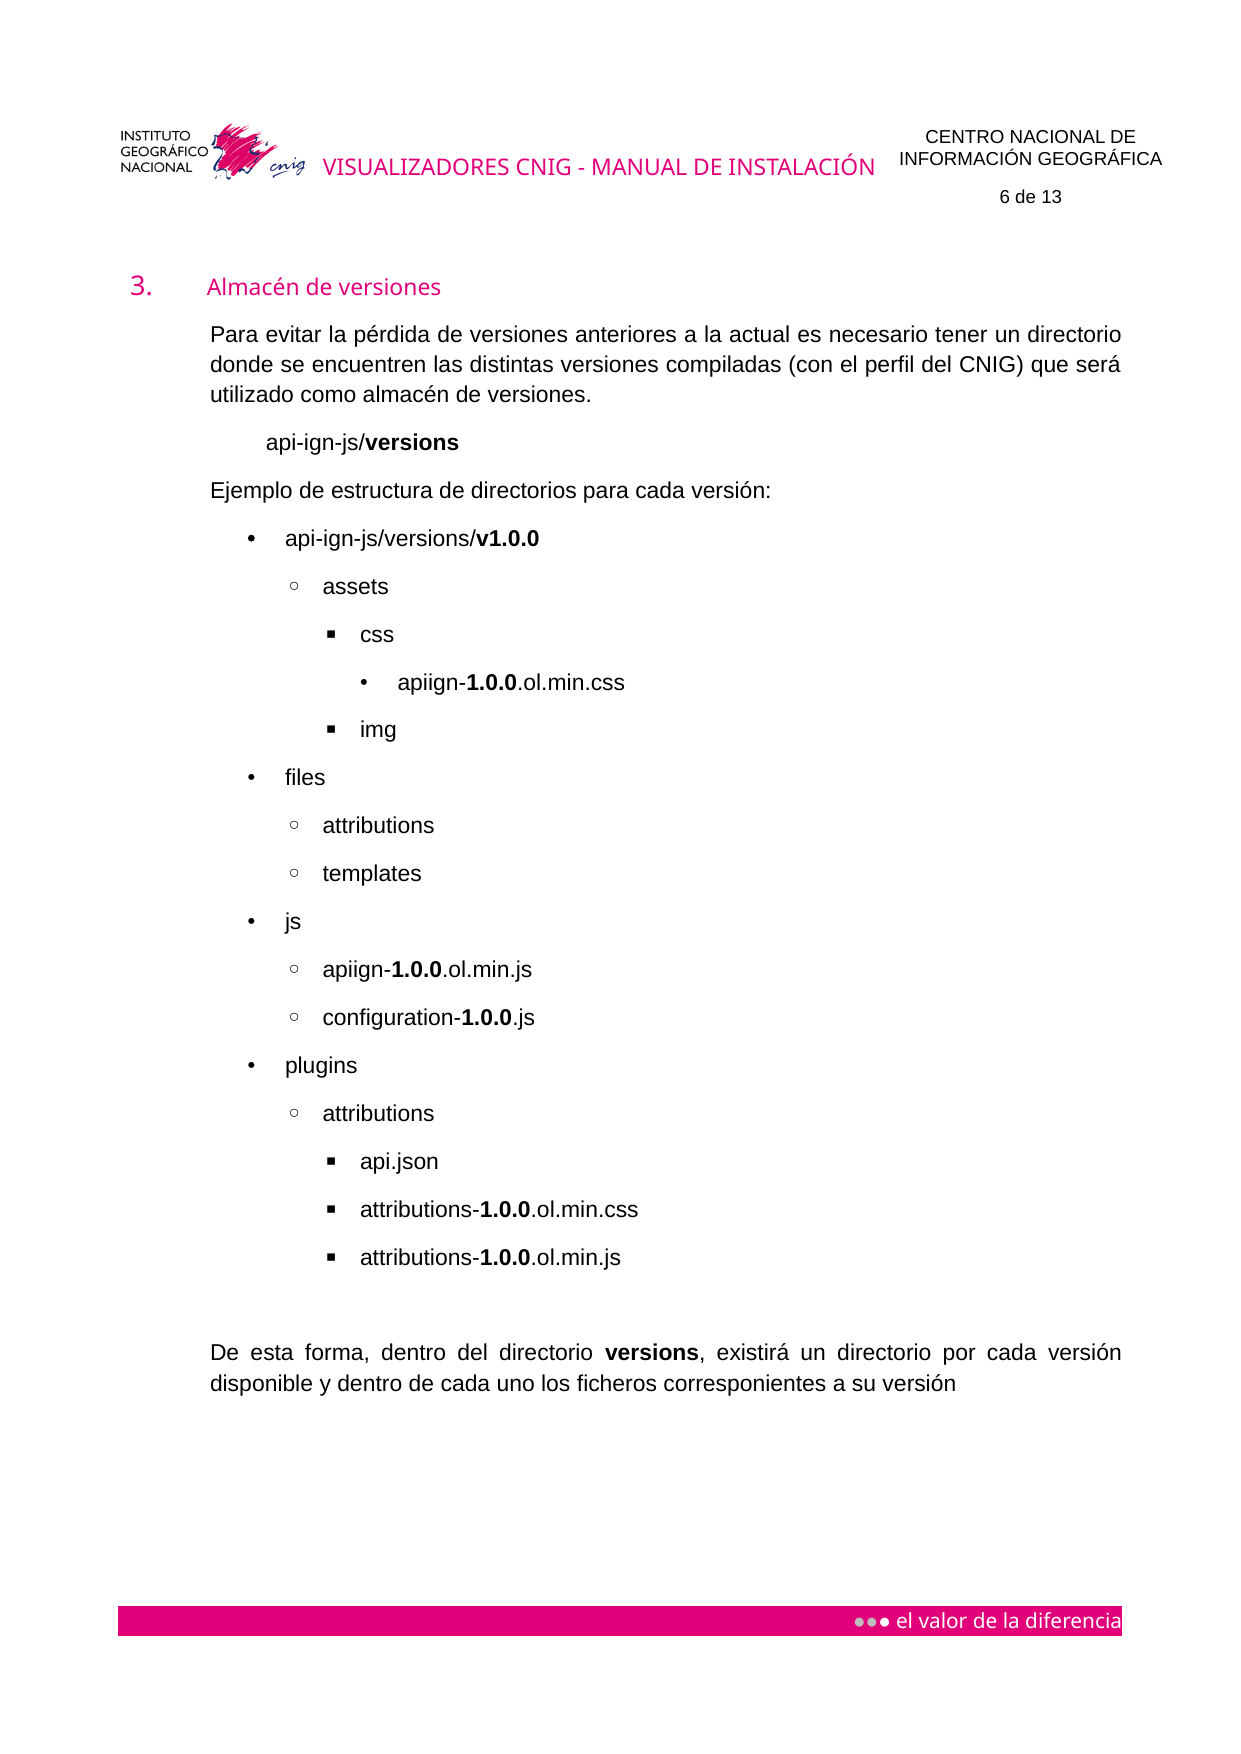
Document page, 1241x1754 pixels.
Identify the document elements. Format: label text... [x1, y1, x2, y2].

list js [247, 908, 1122, 934]
list attributions-1.0.0.ol.min.css [322, 1196, 1122, 1222]
list attributions [285, 812, 1122, 839]
list apiign-1.0.0.ol.min.js [285, 956, 1122, 982]
list img [322, 716, 1122, 743]
list attributions [285, 1100, 1122, 1126]
text Para evitar la pérdida de versiones anteriores a la actual es necesario tener un directorio donde se encuentren las distintas versiones compiladas (con el perfil del CNIG) que será utilizado como almacén de versiones. [210, 321, 1122, 407]
list assets [285, 573, 1122, 599]
list plugins [247, 1052, 1122, 1078]
subtitle Almacén de versiones [130, 266, 1122, 303]
list templates [285, 860, 1122, 887]
list attributions-1.0.0.ol.min.js [322, 1243, 1122, 1270]
text De esta forma, dentro del directorio versions, existirá un directorio por cada versión disponible y dentro de cada uno los ficheros corresponientes a su versión [210, 1339, 1122, 1396]
list css [322, 621, 1122, 647]
list configuration-1.0.0.js [285, 1004, 1122, 1030]
picture [118, 118, 307, 183]
list files [247, 764, 1122, 791]
text api-ign-js/versions [210, 429, 1122, 455]
text Ejemplo de estructura de directorios para cada versión: [210, 477, 1122, 503]
list apiign-1.0.0.ol.min.css [360, 668, 1122, 695]
list api.json [322, 1148, 1122, 1174]
list api-ign-js/versions/v1.0.0 [247, 525, 1122, 551]
